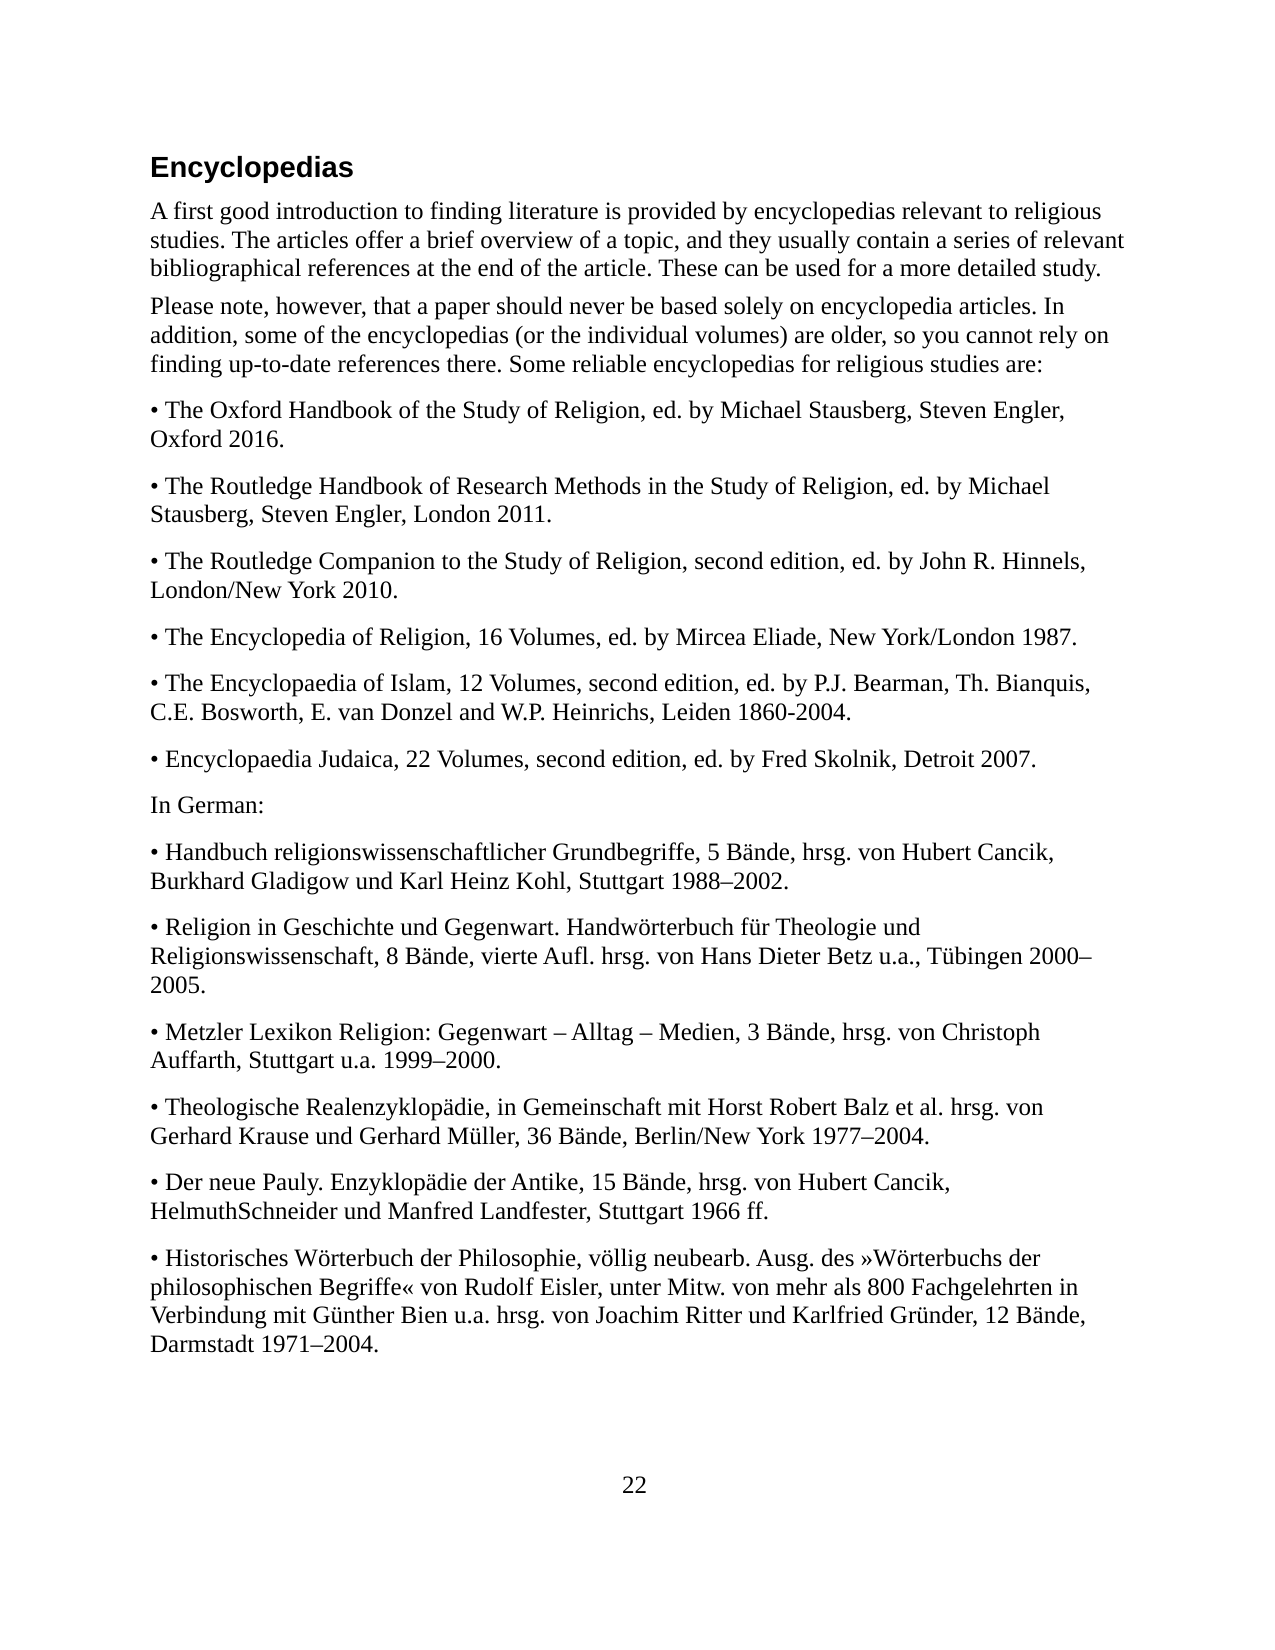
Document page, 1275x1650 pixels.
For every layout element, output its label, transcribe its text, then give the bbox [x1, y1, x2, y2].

text • Historisches Wörterbuch der Philosophie, völlig neubearb. Ausg. des »Wörterbuchs der philosophischen Begriffe« von Rudolf Eisler, unter Mitw. von mehr als 800 Fachgelehrten in Verbindung mit Günther Bien u.a. hrsg. von Joachim Ritter und Karlfried Gründer, 12 Bände, Darmstadt 1971–2004. [150, 1243, 1125, 1358]
text Please note, however, that a paper should never be based solely on encyclopedia articles. In addition, some of the encyclopedias (or the individual volumes) are older, so you cannot rely on finding up-to-date references there. Some reliable encyclopedias for religious studies are: [150, 291, 1125, 377]
text • The Routledge Handbook of Research Methods in the Study of Religion, ed. by Michael Stausberg, Steven Engler, London 2011. [150, 471, 1125, 528]
text • The Encyclopedia of Religion, 16 Volumes, ed. by Mircea Eliade, New York/London 1987. [150, 622, 1125, 650]
text • The Oxford Handbook of the Study of Religion, ed. by Michael Stausberg, Steven Engler, Oxford 2016. [150, 395, 1125, 453]
text • Handbuch religionswissenschaftlicher Grundbegriffe, 5 Bände, hrsg. von Hubert Cancik, Burkhard Gladigow und Karl Heinz Kohl, Stuttgart 1988–2002. [150, 837, 1125, 894]
text • Metzler Lexikon Religion: Gegenwart – Alltag – Medien, 3 Bände, hrsg. von Christoph Auffarth, Stuttgart u.a. 1999–2000. [150, 1017, 1125, 1074]
text • Der neue Pauly. Enzyklopädie der Antike, 15 Bände, hrsg. von Hubert Cancik, HelmuthSchneider und Manfred Landfester, Stuttgart 1966 ff. [150, 1167, 1125, 1225]
text • Religion in Geschichte und Gegenwart. Handwörterbuch für Theologie und Religionswissenschaft, 8 Bände, vierte Aufl. hrsg. von Hans Dieter Betz u.a., Tübingen 2000–2005. [150, 912, 1125, 999]
subtitle Encyclopedias [150, 150, 1125, 183]
text • The Encyclopaedia of Islam, 12 Volumes, second edition, ed. by P.J. Bearman, Th. Bianquis, C.E. Bosworth, E. van Donzel and W.P. Heinrichs, Leiden 1860-2004. [150, 668, 1125, 726]
text • Theologische Realenzyklopädie, in Gemeinschaft mit Horst Robert Balz et al. hrsg. von Gerhard Krause und Gerhard Müller, 36 Bände, Berlin/New York 1977–2004. [150, 1092, 1125, 1149]
text • The Routledge Companion to the Study of Religion, second edition, ed. by John R. Hinnels, London/New York 2010. [150, 546, 1125, 604]
text In German: [150, 790, 1125, 819]
text A first good introduction to finding literature is provided by encyclopedias relevant to religious studies. The articles offer a brief overview of a topic, and they usually contain a series of relevant bibliographical references at the end of the article. These can be used for a more detailed study. [150, 196, 1125, 282]
text • Encyclopaedia Judaica, 22 Volumes, second edition, ed. by Fred Skolnik, Detroit 2007. [150, 744, 1125, 772]
